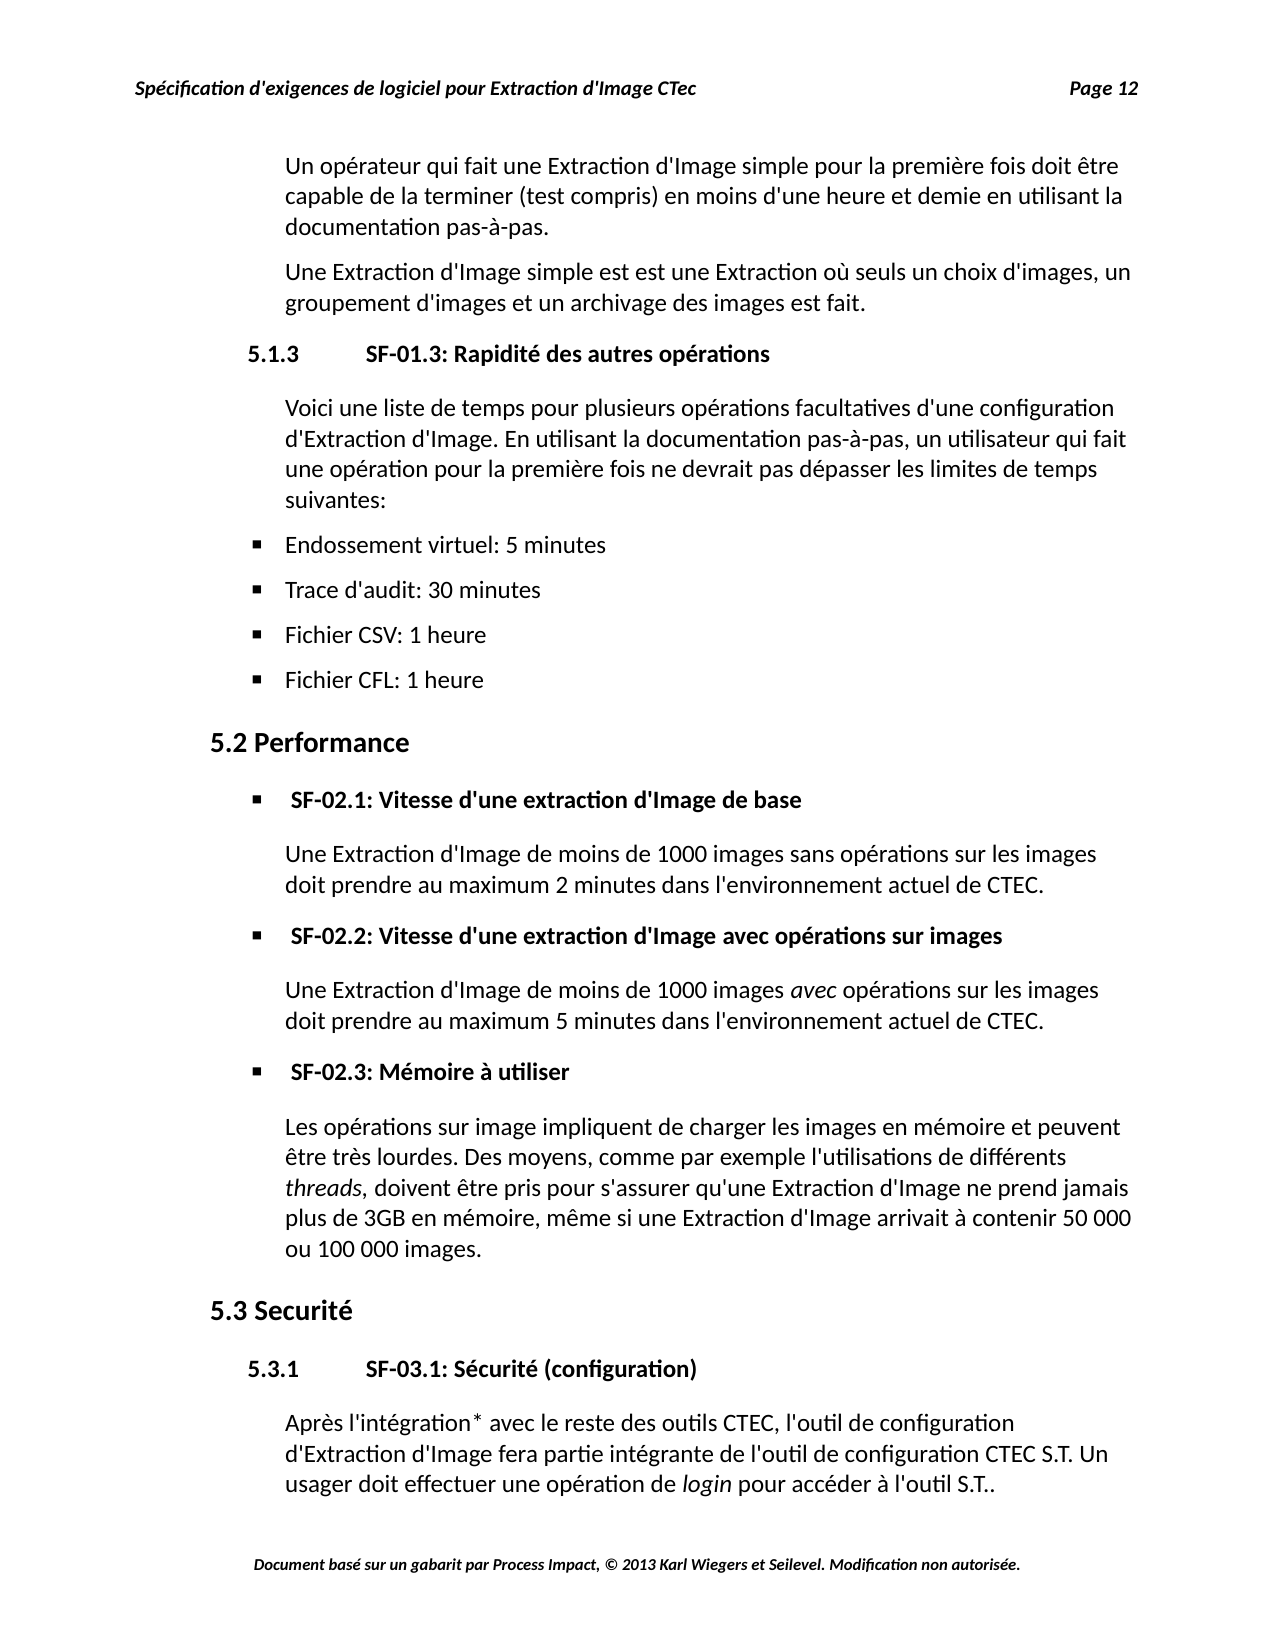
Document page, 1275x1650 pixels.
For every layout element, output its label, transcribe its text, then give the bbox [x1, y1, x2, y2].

subtitle SF-03.1: Sécurité (configuration) [247, 1357, 1140, 1382]
list Une Extraction d'Image de moins de 1000 images sans opérations sur les images doit prendre au maximum 2 minutes dans l'environnement actuel de CTEC. [247, 839, 1140, 900]
subtitle SF-01.3: Rapidité des autres opérations [247, 342, 1140, 367]
list Fichier CFL: 1 heure [247, 664, 1140, 695]
subtitle Performance [210, 724, 1140, 759]
list Les opérations sur image impliquent de charger les images en mémoire et peuvent être très lourdes. Des moyens, comme par exemple l'utilisations de différents threads, doivent être pris pour s'assurer qu'une Extraction d'Image ne prend jamais plus de 3GB en mémoire, même si une Extraction d'Image arrivait à contenir 50 000 ou 100 000 images. [247, 1111, 1140, 1263]
list Après l'intégration* avec le reste des outils CTEC, l'outil de configuration d'Extraction d'Image fera partie intégrante de l'outil de configuration CTEC S.T. Un usager doit effectuer une opération de login pour accéder à l'outil S.T.. [247, 1407, 1140, 1499]
list Trace d'audit: 30 minutes [247, 574, 1140, 604]
subtitle SF-02.1: Vitesse d'une extraction d'Image de base [247, 789, 1140, 814]
subtitle Securité [210, 1292, 1140, 1328]
list Voici une liste de temps pour plusieurs opérations facultatives d'une configuration d'Extraction d'Image. En utilisant la documentation pas-à-pas, un utilisateur qui fait une opération pour la première fois ne devrait pas dépasser les limites de temps suivantes: [247, 392, 1140, 514]
list Une Extraction d'Image de moins de 1000 images avec opérations sur les images doit prendre au maximum 5 minutes dans l'environnement actuel de CTEC. [247, 975, 1140, 1036]
subtitle SF-02.3: Mémoire à utiliser [247, 1061, 1140, 1086]
list Fichier CSV: 1 heure [247, 619, 1140, 649]
list Une Extraction d'Image simple est est une Extraction où seuls un choix d'images, un groupement d'images et un archivage des images est fait. [247, 256, 1140, 317]
list Un opérateur qui fait une Extraction d'Image simple pour la première fois doit être capable de la terminer (test compris) en moins d'une heure et demie en utilisant la documentation pas-à-pas. [247, 150, 1140, 242]
list Endossement virtuel: 5 minutes [247, 529, 1140, 559]
subtitle SF-02.2: Vitesse d'une extraction d'Image avec opérations sur images [247, 925, 1140, 950]
